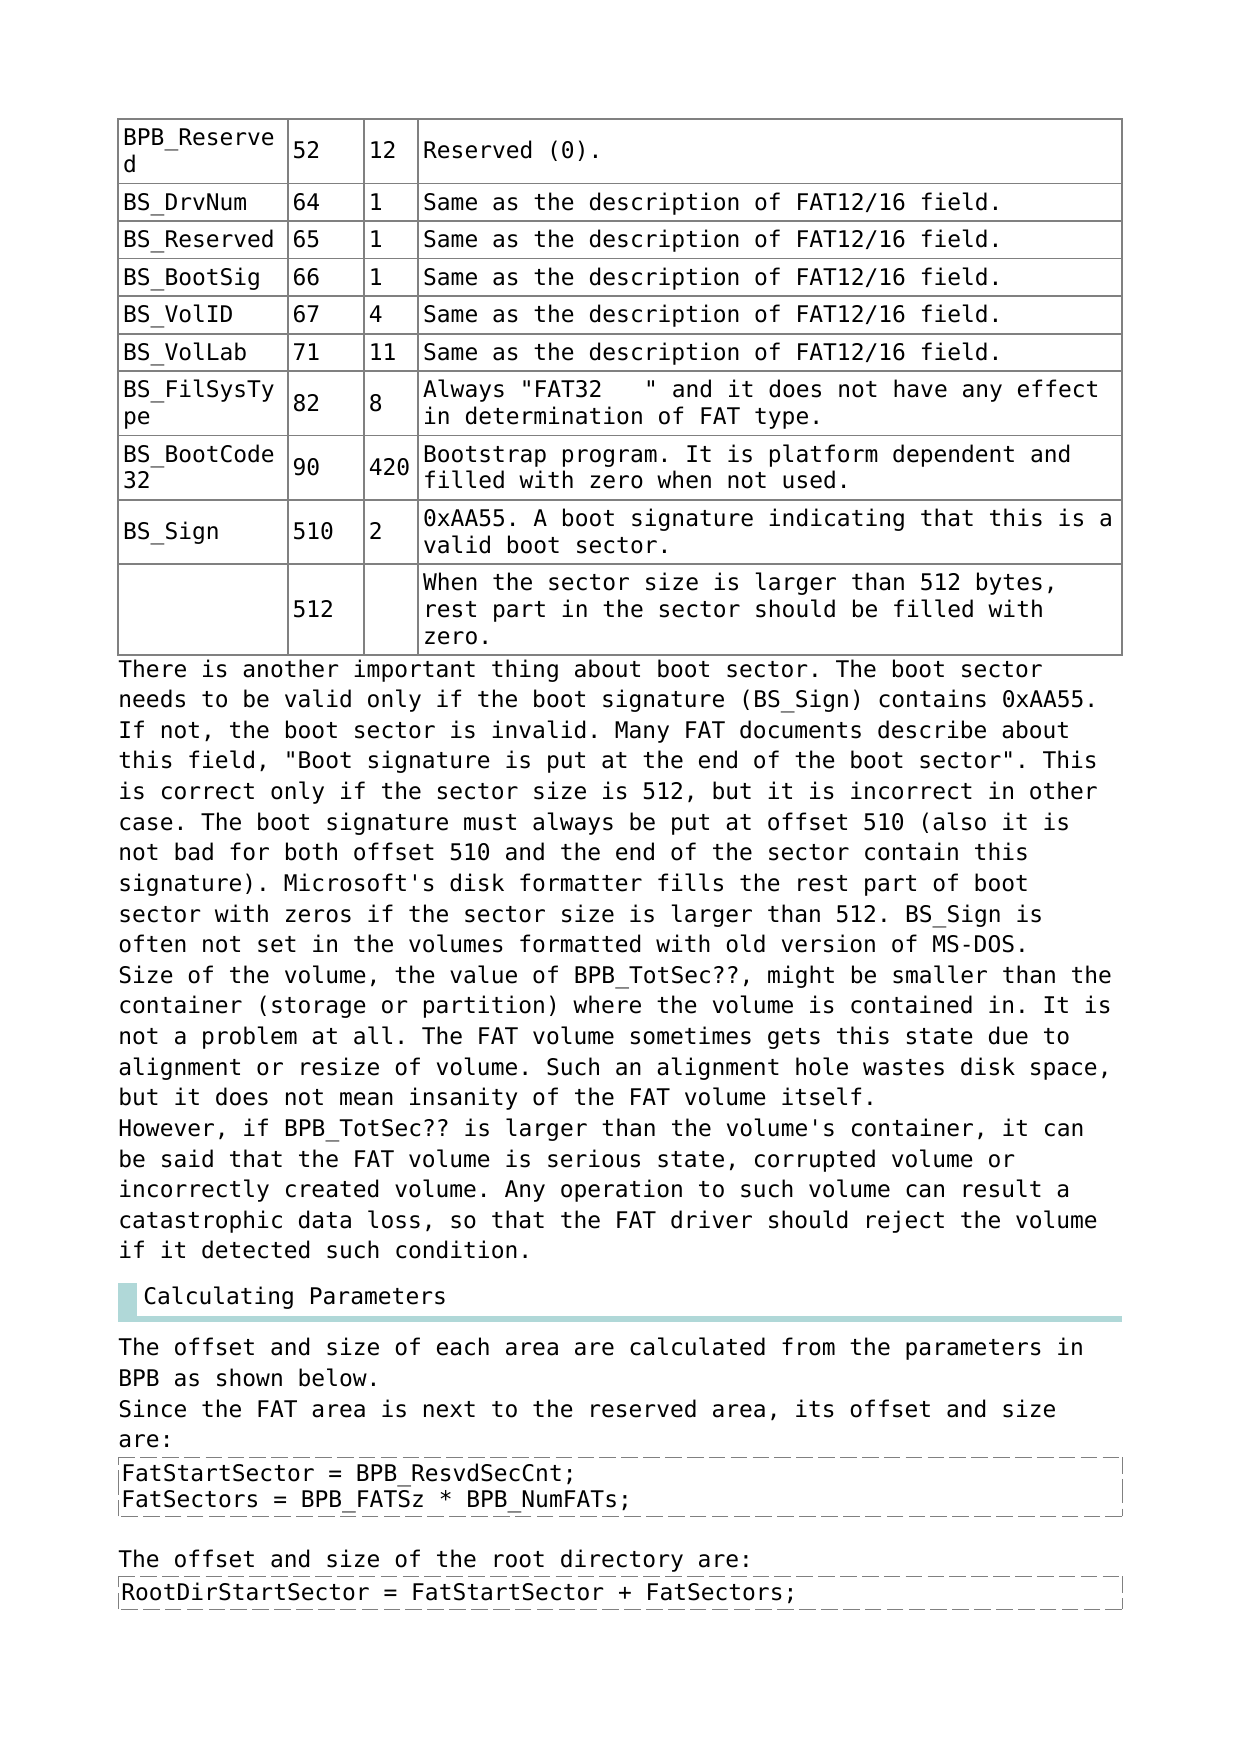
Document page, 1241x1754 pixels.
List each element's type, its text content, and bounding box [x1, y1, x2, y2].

table_cell 510 [289, 501, 363, 563]
table_cell Same as the description of FAT12/16 field. [419, 222, 1121, 258]
table_cell BS_VolLab [119, 335, 287, 370]
subtitle Calculating Parameters [137, 1283, 1122, 1316]
text Since the FAT area is next to the reserved area, its offset and size are: [118, 1396, 1122, 1453]
text The offset and size of each area are calculated from the parameters in BPB as shown below. [118, 1334, 1122, 1392]
table_cell 512 [289, 565, 363, 654]
table_cell 420 [365, 436, 417, 499]
table_cell BS_BootSig [119, 259, 287, 295]
table_cell 0xAA55. A boot signature indicating that this is a valid boot sector. [419, 501, 1121, 563]
table_cell BS_VolID [119, 297, 287, 333]
text Size of the volume, the value of BPB_TotSec??, might be smaller than the container (storage or partition) where the volume is contained in. It is not a problem at all. The FAT volume sometimes gets this state due to alignment or resize of volume. Such an alignment hole wastes disk space, but it does not mean insanity of the FAT volume itself. [118, 962, 1122, 1111]
table_cell 52 [289, 120, 363, 182]
table_cell 66 [289, 259, 363, 295]
table_cell 8 [365, 372, 417, 435]
table_cell 1 [365, 184, 417, 220]
table_cell Always "FAT32 " and it does not have any effect in determination of FAT type. [419, 372, 1121, 435]
table_cell 82 [289, 372, 363, 435]
table_cell 1 [365, 259, 417, 295]
table_cell 4 [365, 297, 417, 333]
table_cell 1 [365, 222, 417, 258]
table_cell [119, 565, 287, 654]
table_cell When the sector size is larger than 512 bytes, rest part in the sector should be filled with zero. [419, 565, 1121, 654]
table_cell Same as the description of FAT12/16 field. [419, 259, 1121, 295]
table_cell Same as the description of FAT12/16 field. [419, 297, 1121, 333]
text There is another important thing about boot sector. The boot sector needs to be valid only if the boot signature (BS_Sign) contains 0xAA55. If not, the boot sector is invalid. Many FAT documents describe about this field, "Boot signature is put at the end of the boot sector". This is correct only if the sector size is 512, but it is incorrect in other case. The boot signature must always be put at offset 510 (also it is not bad for both offset 510 and the end of the sector contain this signature). Microsoft's disk formatter fills the rest part of boot sector with zeros if the sector size is larger than 512. BS_Sign is often not set in the volumes formatted with old version of MS-DOS. [118, 656, 1122, 958]
table_cell BS_Sign [119, 501, 287, 563]
table_cell 90 [289, 436, 363, 499]
table_cell 64 [289, 184, 363, 220]
table_cell Same as the description of FAT12/16 field. [419, 184, 1121, 220]
table_cell Same as the description of FAT12/16 field. [419, 335, 1121, 370]
table_cell 2 [365, 501, 417, 563]
table_cell 11 [365, 335, 417, 370]
text FatStartSector = BPB_ResvdSecCnt; [118, 1457, 1122, 1484]
text However, if BPB_TotSec?? is larger than the volume's container, it can be said that the FAT volume is serious state, corrupted volume or incorrectly created volume. Any operation to such volume can result a catastrophic data loss, so that the FAT driver should reject the volume if it detected such condition. [118, 1115, 1122, 1264]
table_cell 67 [289, 297, 363, 333]
table_cell 71 [289, 335, 363, 370]
table_cell Bootstrap program. It is platform dependent and filled with zero when not used. [419, 436, 1121, 499]
table_cell Reserved (0). [419, 120, 1121, 182]
table_cell [365, 565, 417, 654]
text FatSectors = BPB_FATSz * BPB_NumFATs; [118, 1484, 1122, 1516]
table_cell BS_BootCode32 [119, 436, 287, 499]
table_cell BS_FilSysType [119, 372, 287, 435]
text The offset and size of the root directory are: [118, 1546, 1122, 1572]
table_cell BS_Reserved [119, 222, 287, 258]
table_cell BS_DrvNum [119, 184, 287, 220]
table_cell 65 [289, 222, 363, 258]
text RootDirStartSector = FatStartSector + FatSectors; [118, 1576, 1122, 1609]
table_cell 12 [365, 120, 417, 182]
table_cell BPB_Reserved [119, 120, 287, 182]
